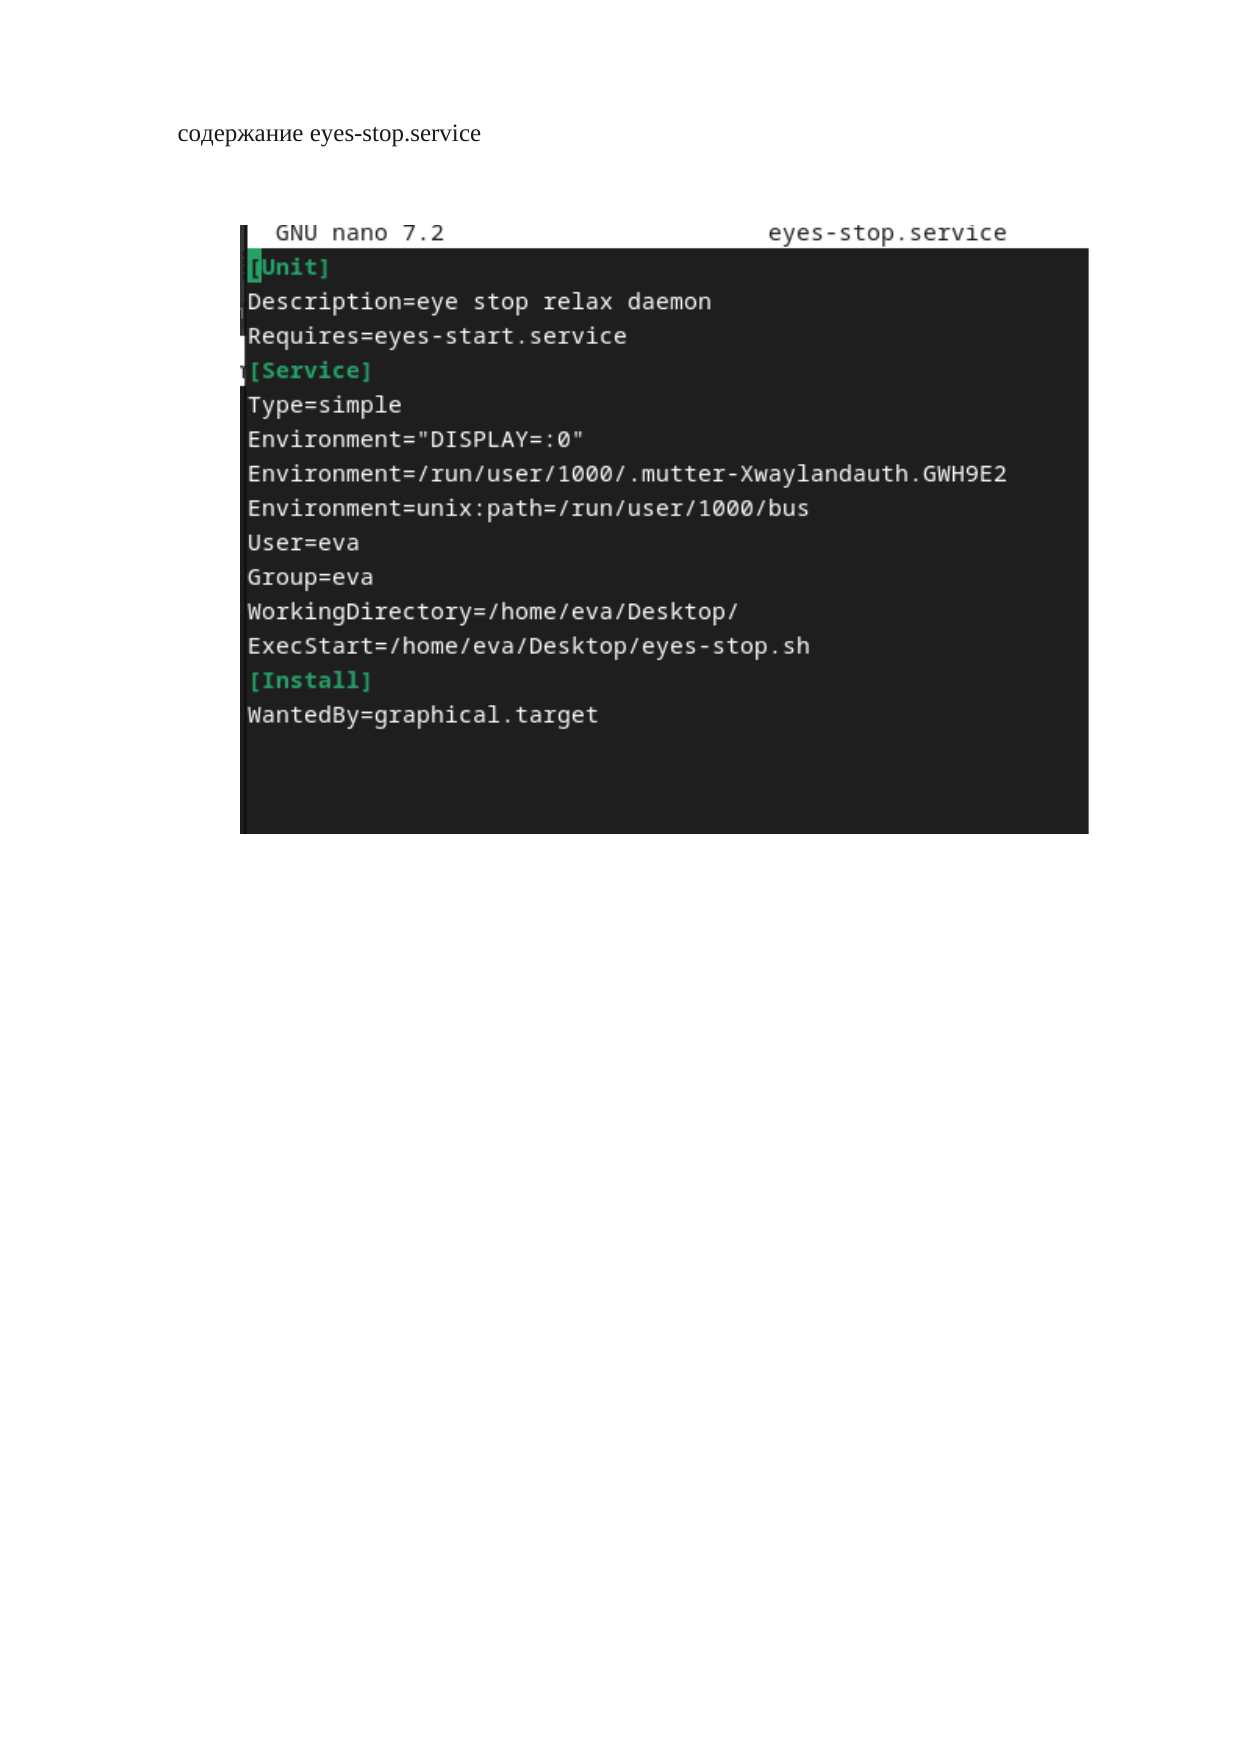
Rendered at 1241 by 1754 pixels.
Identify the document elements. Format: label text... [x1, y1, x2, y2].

text содержание eyes-stop.service [177, 118, 1152, 147]
picture [240, 225, 1089, 834]
